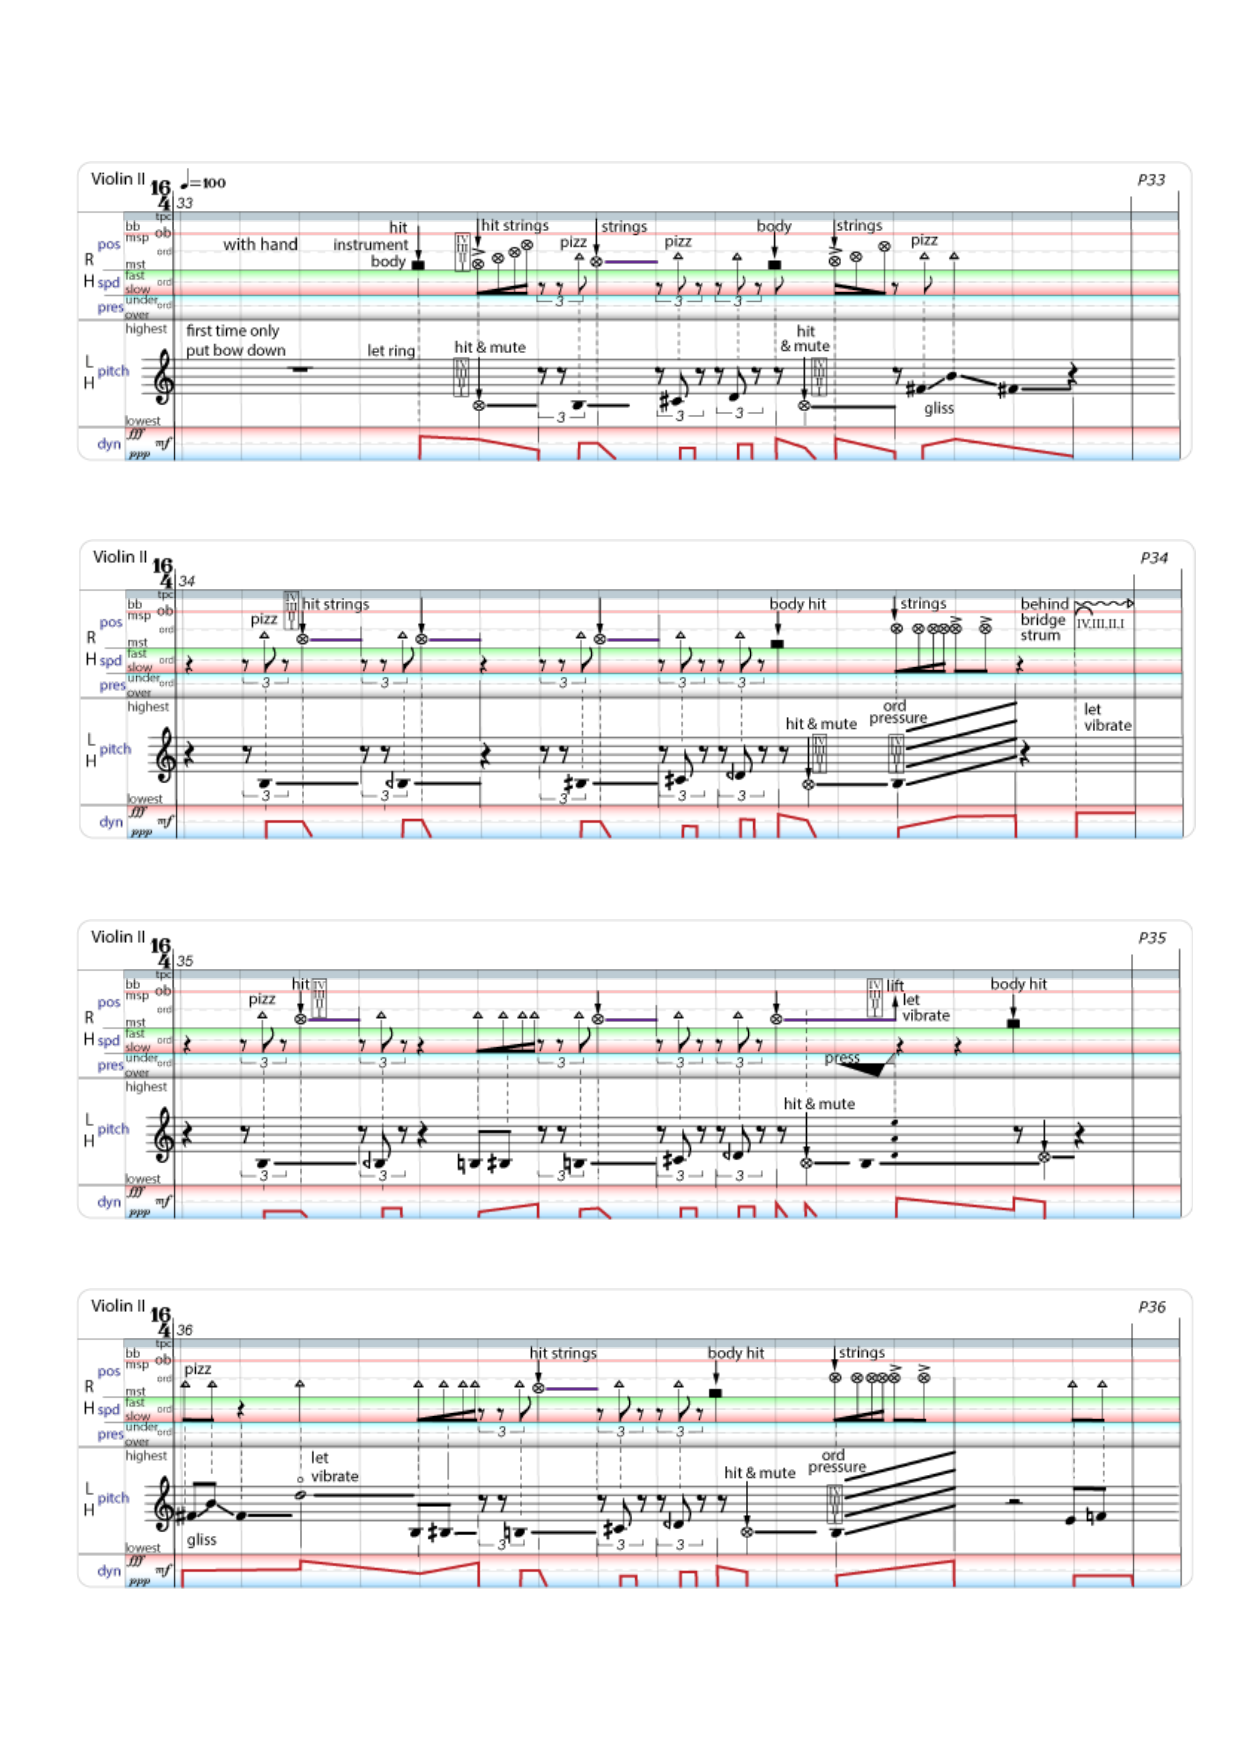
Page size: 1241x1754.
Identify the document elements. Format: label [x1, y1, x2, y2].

picture [76, 1288, 1194, 1602]
picture [78, 539, 1196, 853]
picture [76, 919, 1193, 1233]
picture [76, 161, 1193, 475]
